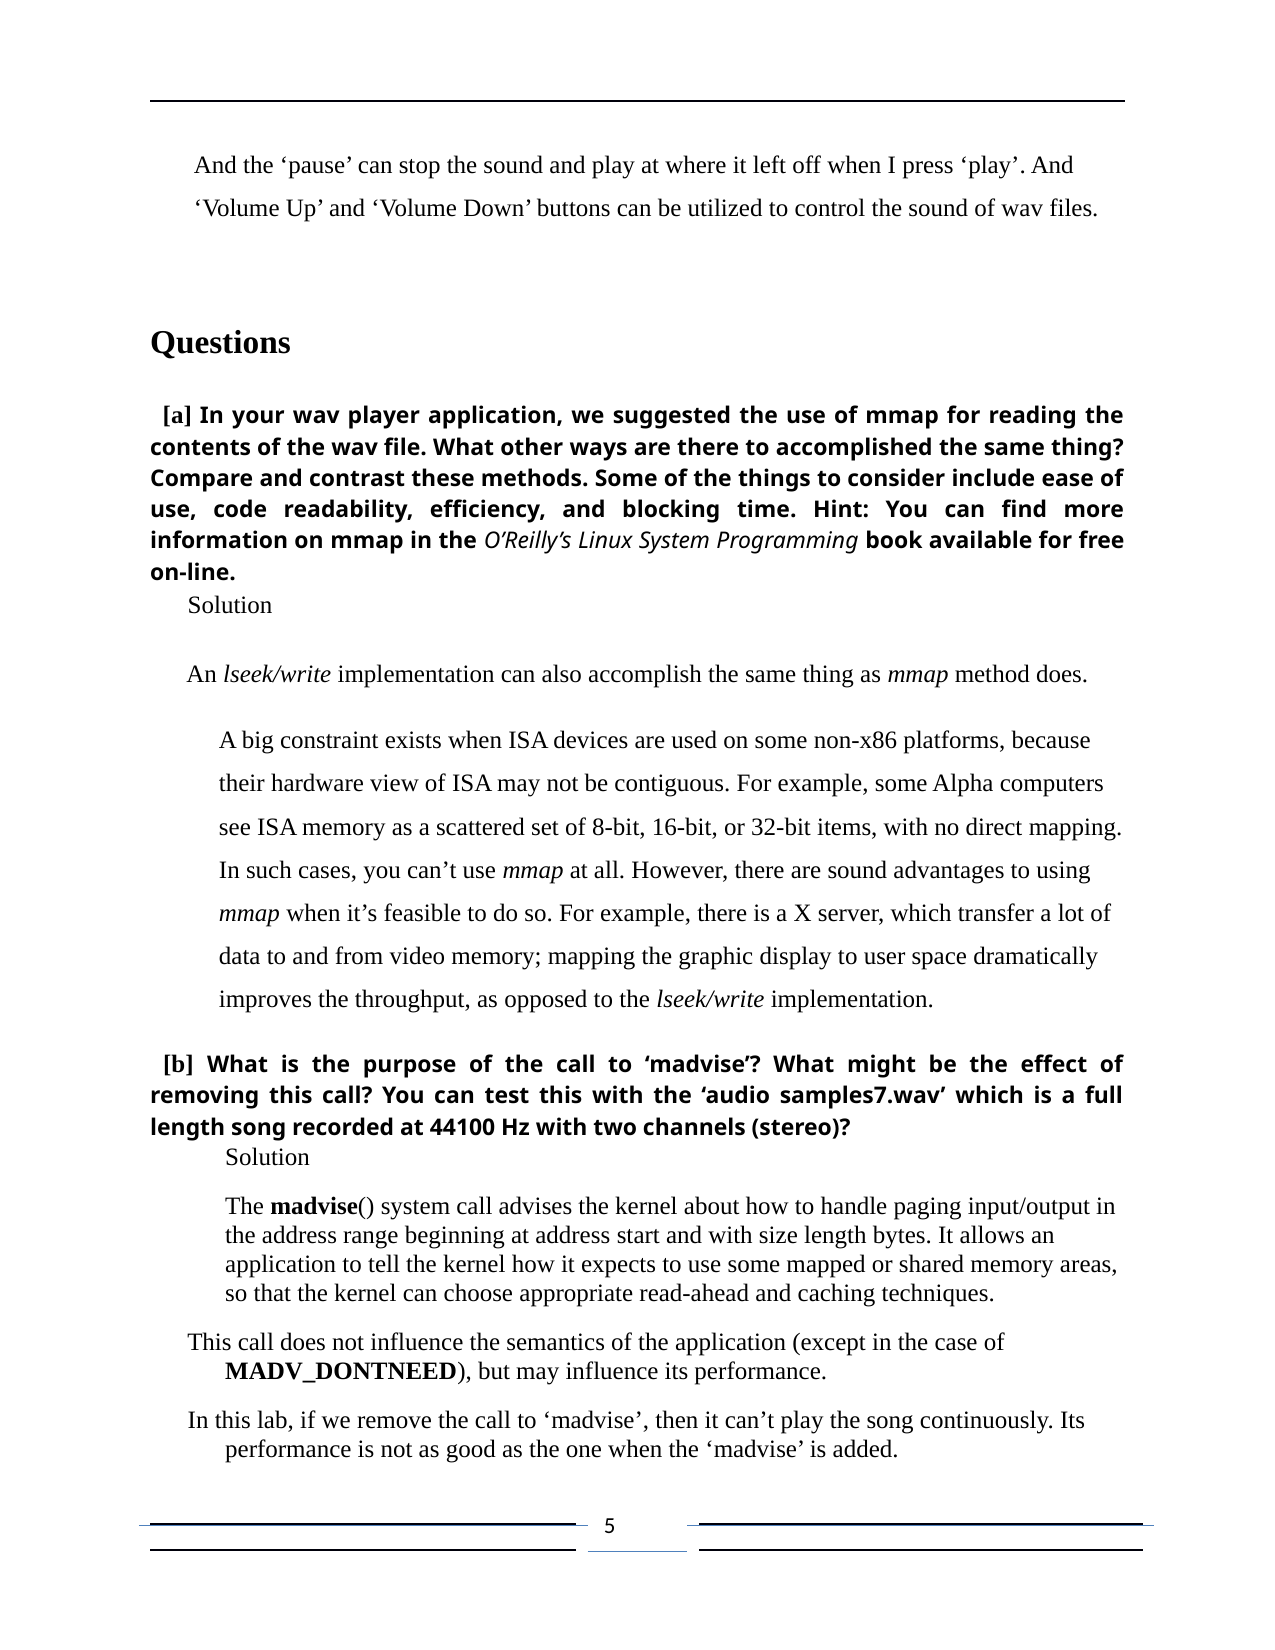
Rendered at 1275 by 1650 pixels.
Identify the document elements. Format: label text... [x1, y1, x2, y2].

text In this lab, if we remove the call to ‘madvise’, then it can’t play the song continuously. Its performance is not as good as the one when the ‘madvise’ is added. [150, 1406, 1125, 1463]
text An lseek/write implementation can also accomplish the same thing as mmap method does. [150, 656, 1125, 688]
text A big constraint exists when ISA devices are used on some non-x86 platforms, because their hardware view of ISA may not be contiguous. For example, some Alpha computers see ISA memory as a scattered set of 8-bit, 16-bit, or 32-bit items, with no direct mapping. In such cases, you can’t use mmap at all. However, there are sound advantages to using mmap when it’s feasible to do so. For example, there is a X server, which transfer a lot of data to and from video memory; mapping the graphic display to user space dramatically improves the throughput, as opposed to the lseek/write implementation. [219, 725, 1125, 1013]
text Questions [150, 322, 1125, 361]
text The madvise() system call advises the kernel about how to handle paging input/output in the address range beginning at address start and with size length bytes. It allows an application to tell the kernel how it expects to use some mapped or shared memory areas, so that the kernel can choose appropriate read-ahead and caching techniques. [150, 1191, 1125, 1306]
text [a] In your wav player application, we suggested the use of mmap for reading the contents of the wav file. What other ways are there to accomplished the same thing? Compare and contrast these methods. Some of the things to consider include ease of use, code readability, efficiency, and blocking time. Hint: You can find more information on mmap in the O’Reilly’s Linux System Programming book available for free on-line. [150, 399, 1125, 587]
text Solution [150, 587, 1125, 619]
text Solution [150, 1142, 1125, 1171]
text [b] What is the purpose of the call to ‘madvise’? What might be the effect of removing this call? You can test this with the ‘audio samples7.wav’ which is a full length song recorded at 44100 Hz with two channels (stereo)? [150, 1048, 1125, 1142]
text This call does not influence the semantics of the application (except in the case of MADV_DONTNEED), but may influence its performance. [150, 1327, 1125, 1385]
text And the ‘pause’ can stop the sound and play at where it left off when I press ‘play’. And ‘Volume Up’ and ‘Volume Down’ buttons can be utilized to control the sound of wav files. [194, 150, 1125, 222]
